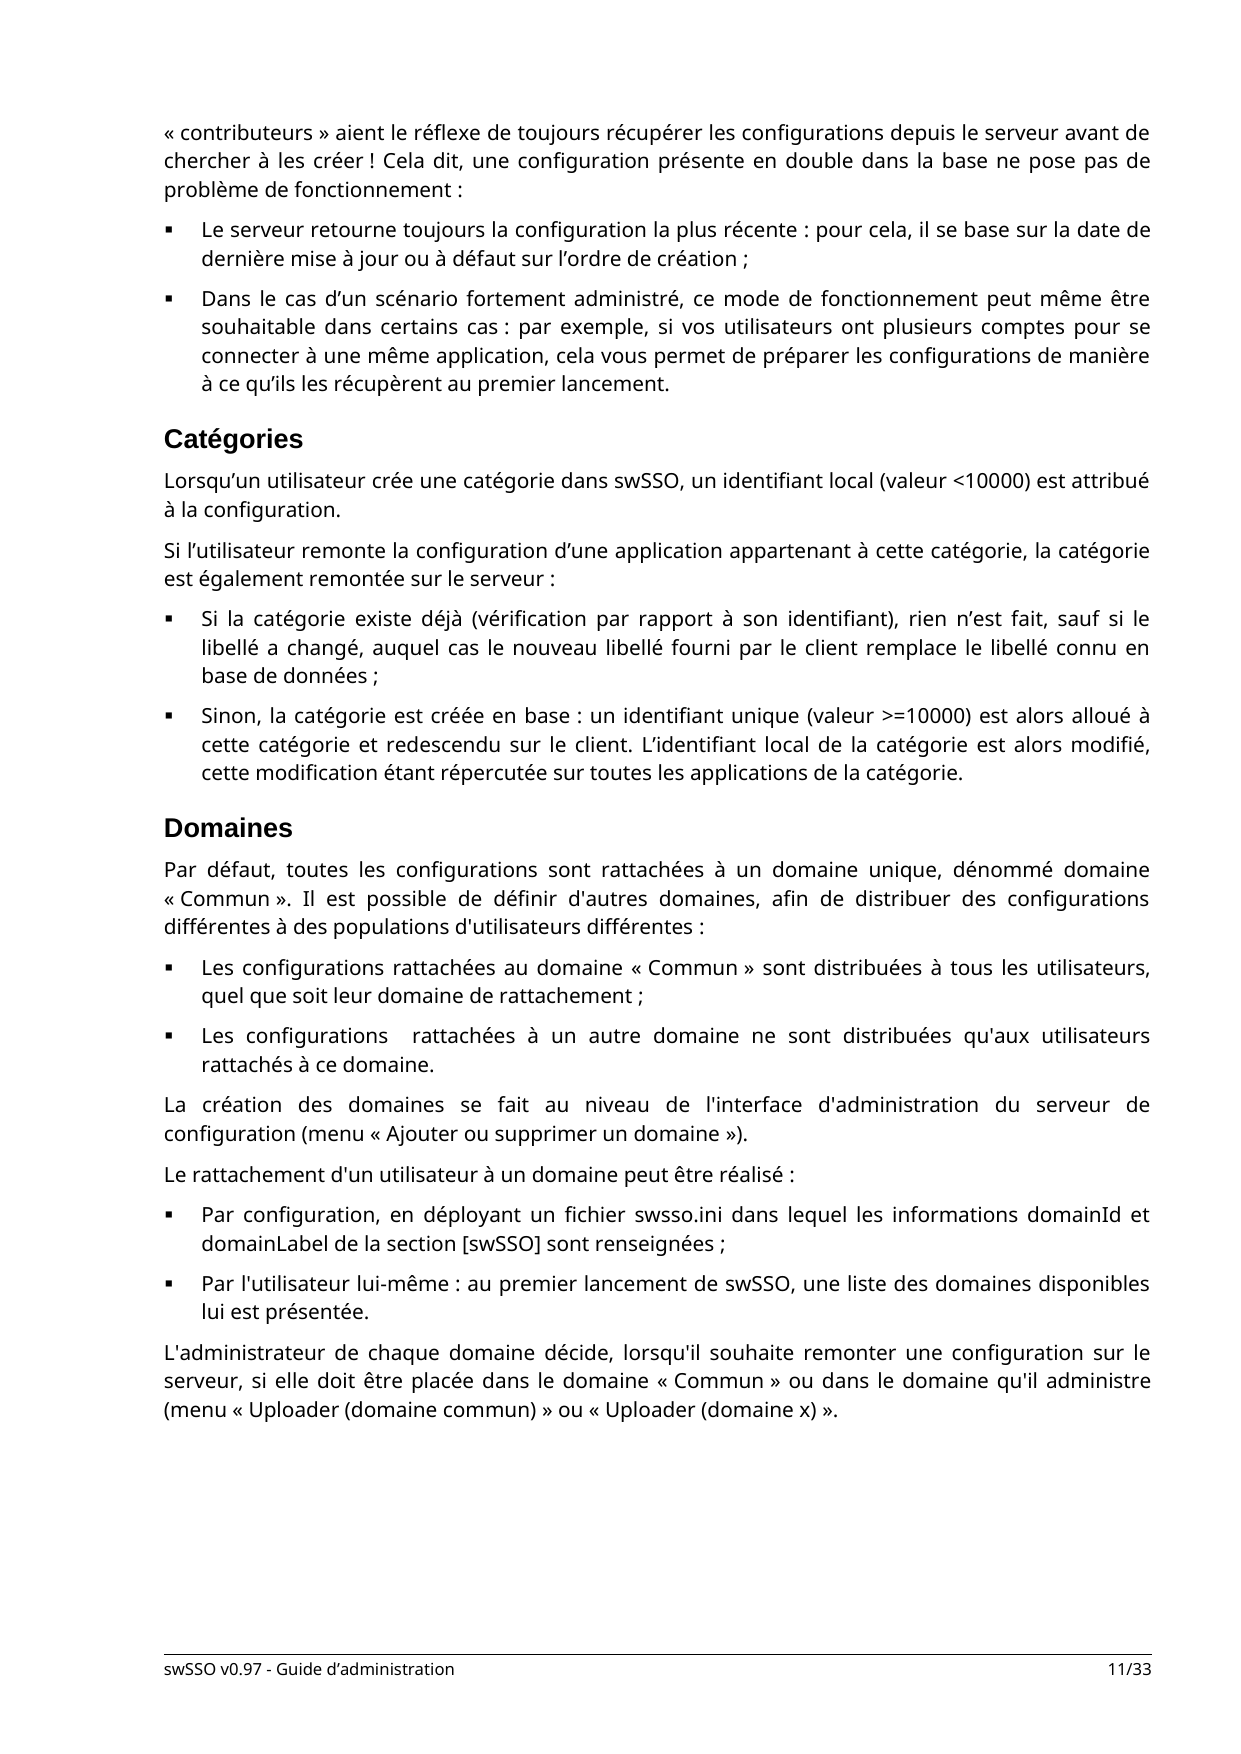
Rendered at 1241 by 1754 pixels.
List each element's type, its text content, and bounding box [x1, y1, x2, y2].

text Si l’utilisateur remonte la configuration d’une application appartenant à cette catégorie, la catégorie est également remontée sur le serveur : [164, 536, 1152, 593]
list Sinon, la catégorie est créée en base : un identifiant unique (valeur >=10000) est alors alloué à cette catégorie et redescendu sur le client. L’identifiant local de la catégorie est alors modifié, cette modification étant répercutée sur toutes les applications de la catégorie. [164, 701, 1152, 787]
list Dans le cas d’un scénario fortement administré, ce mode de fonctionnement peut même être souhaitable dans certains cas : par exemple, si vos utilisateurs ont plusieurs comptes pour se connecter à une même application, cela vous permet de préparer les configurations de manière à ce qu’ils les récupèrent au premier lancement. [164, 284, 1152, 398]
subtitle Catégories [164, 423, 1152, 454]
list Si la catégorie existe déjà (vérification par rapport à son identifiant), rien n’est fait, sauf si le libellé a changé, auquel cas le nouveau libellé fourni par le client remplace le libellé connu en base de données ; [164, 604, 1152, 690]
list Par l'utilisateur lui-même : au premier lancement de swSSO, une liste des domaines disponibles lui est présentée. [164, 1269, 1152, 1326]
text Lorsqu’un utilisateur crée une catégorie dans swSSO, un identifiant local (valeur <10000) est attribué à la configuration. [164, 466, 1152, 523]
subtitle Domaines [164, 812, 1152, 843]
text La création des domaines se fait au niveau de l'interface d'administration du serveur de configuration (menu « Ajouter ou supprimer un domaine »). [164, 1091, 1152, 1147]
text Par défaut, toutes les configurations sont rattachées à un domaine unique, dénommé domaine « Commun ». Il est possible de définir d'autres domaines, afin de distribuer des configurations différentes à des populations d'utilisateurs différentes : [164, 856, 1152, 941]
text « contributeurs » aient le réflexe de toujours récupérer les configurations depuis le serveur avant de chercher à les créer ! Cela dit, une configuration présente en double dans la base ne pose pas de problème de fonctionnement : [164, 118, 1152, 203]
list Les configurations rattachées au domaine « Commun » sont distribuées à tous les utilisateurs, quel que soit leur domaine de rattachement ; [164, 953, 1152, 1009]
text Le rattachement d'un utilisateur à un domaine peut être réalisé : [164, 1160, 1152, 1188]
text L'administrateur de chaque domaine décide, lorsqu'il souhaite remonter une configuration sur le serveur, si elle doit être placée dans le domaine « Commun » ou dans le domaine qu'il administre (menu « Uploader (domaine commun) » ou « Uploader (domaine x) ». [164, 1338, 1152, 1423]
list Le serveur retourne toujours la configuration la plus récente : pour cela, il se base sur la date de dernière mise à jour ou à défaut sur l’ordre de création ; [164, 215, 1152, 272]
list Les configurations rattachées à un autre domaine ne sont distribuées qu'aux utilisateurs rattachés à ce domaine. [164, 1021, 1152, 1078]
list Par configuration, en déployant un fichier swsso.ini dans lequel les informations domainId et domainLabel de la section [swSSO] sont renseignées ; [164, 1200, 1152, 1257]
